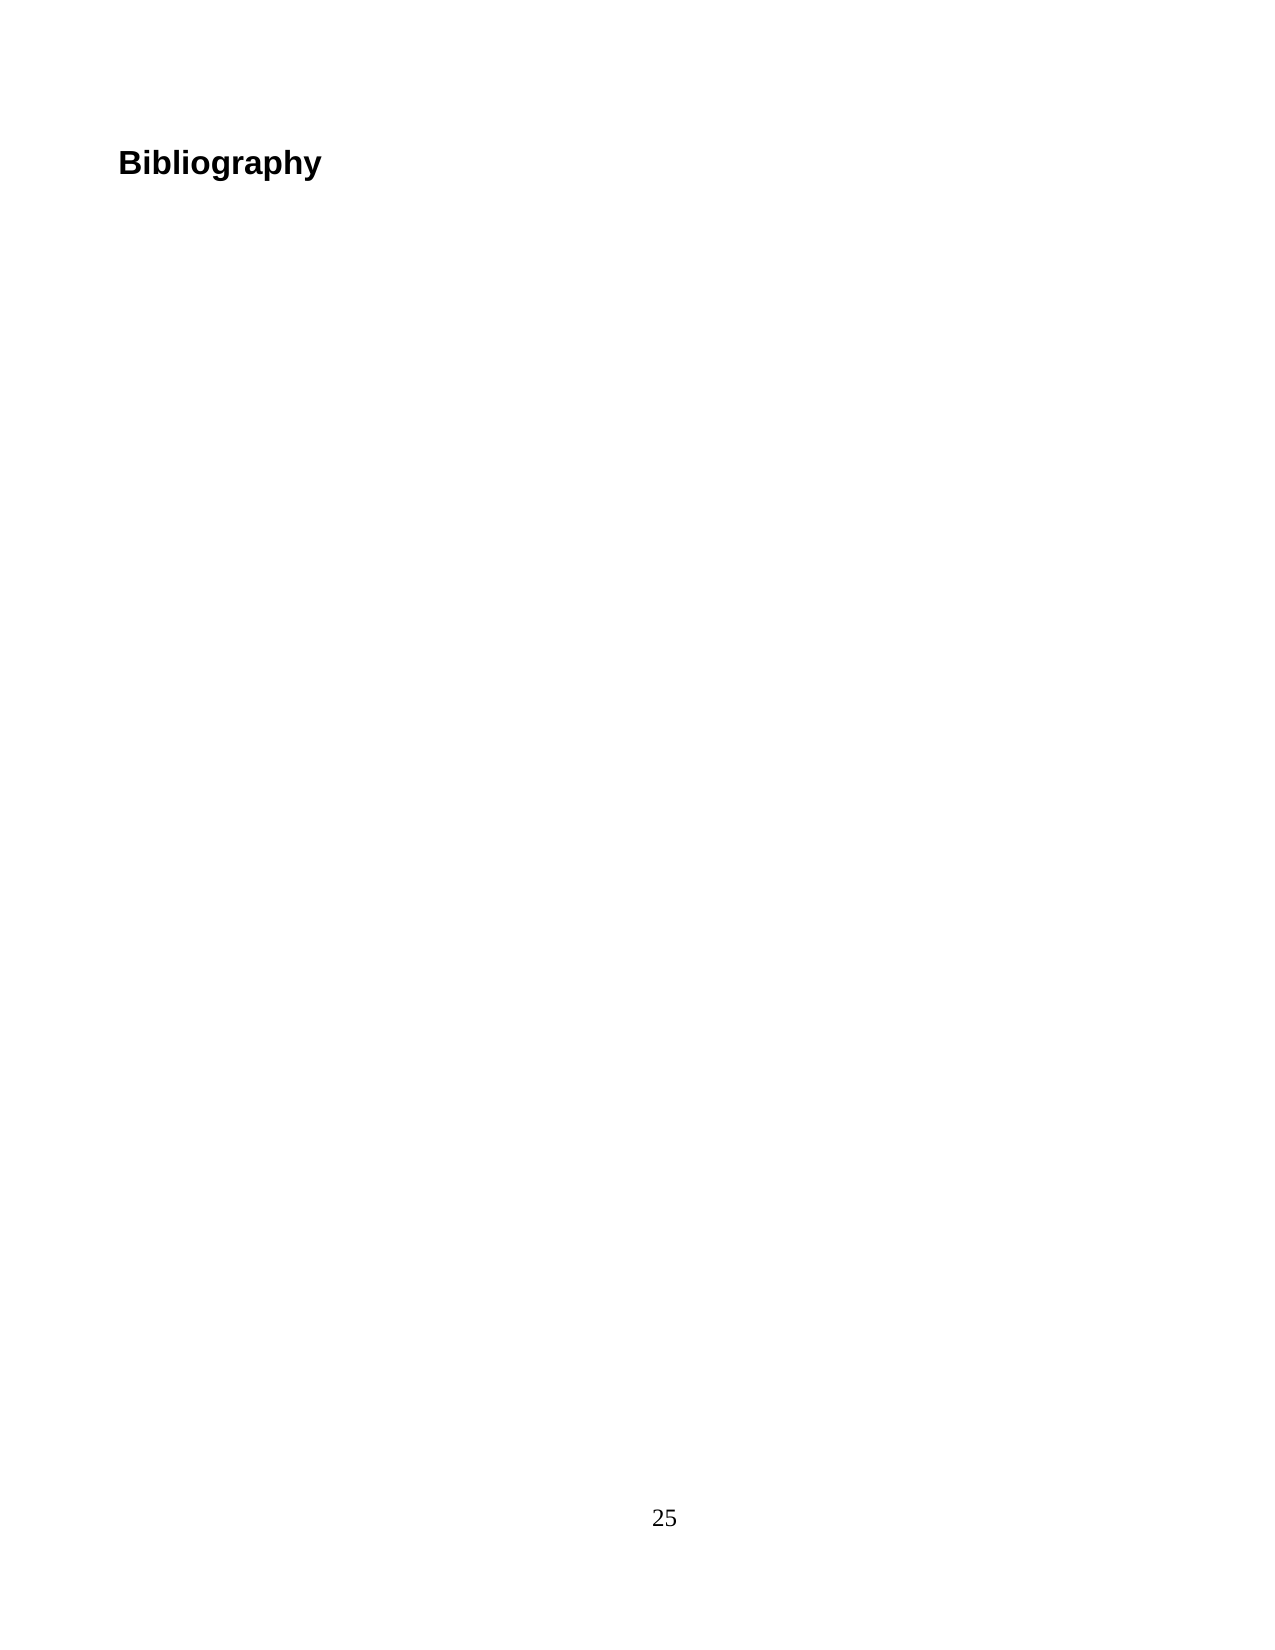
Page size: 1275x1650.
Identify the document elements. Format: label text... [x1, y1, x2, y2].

subtitle Bibliography [118, 143, 1157, 182]
